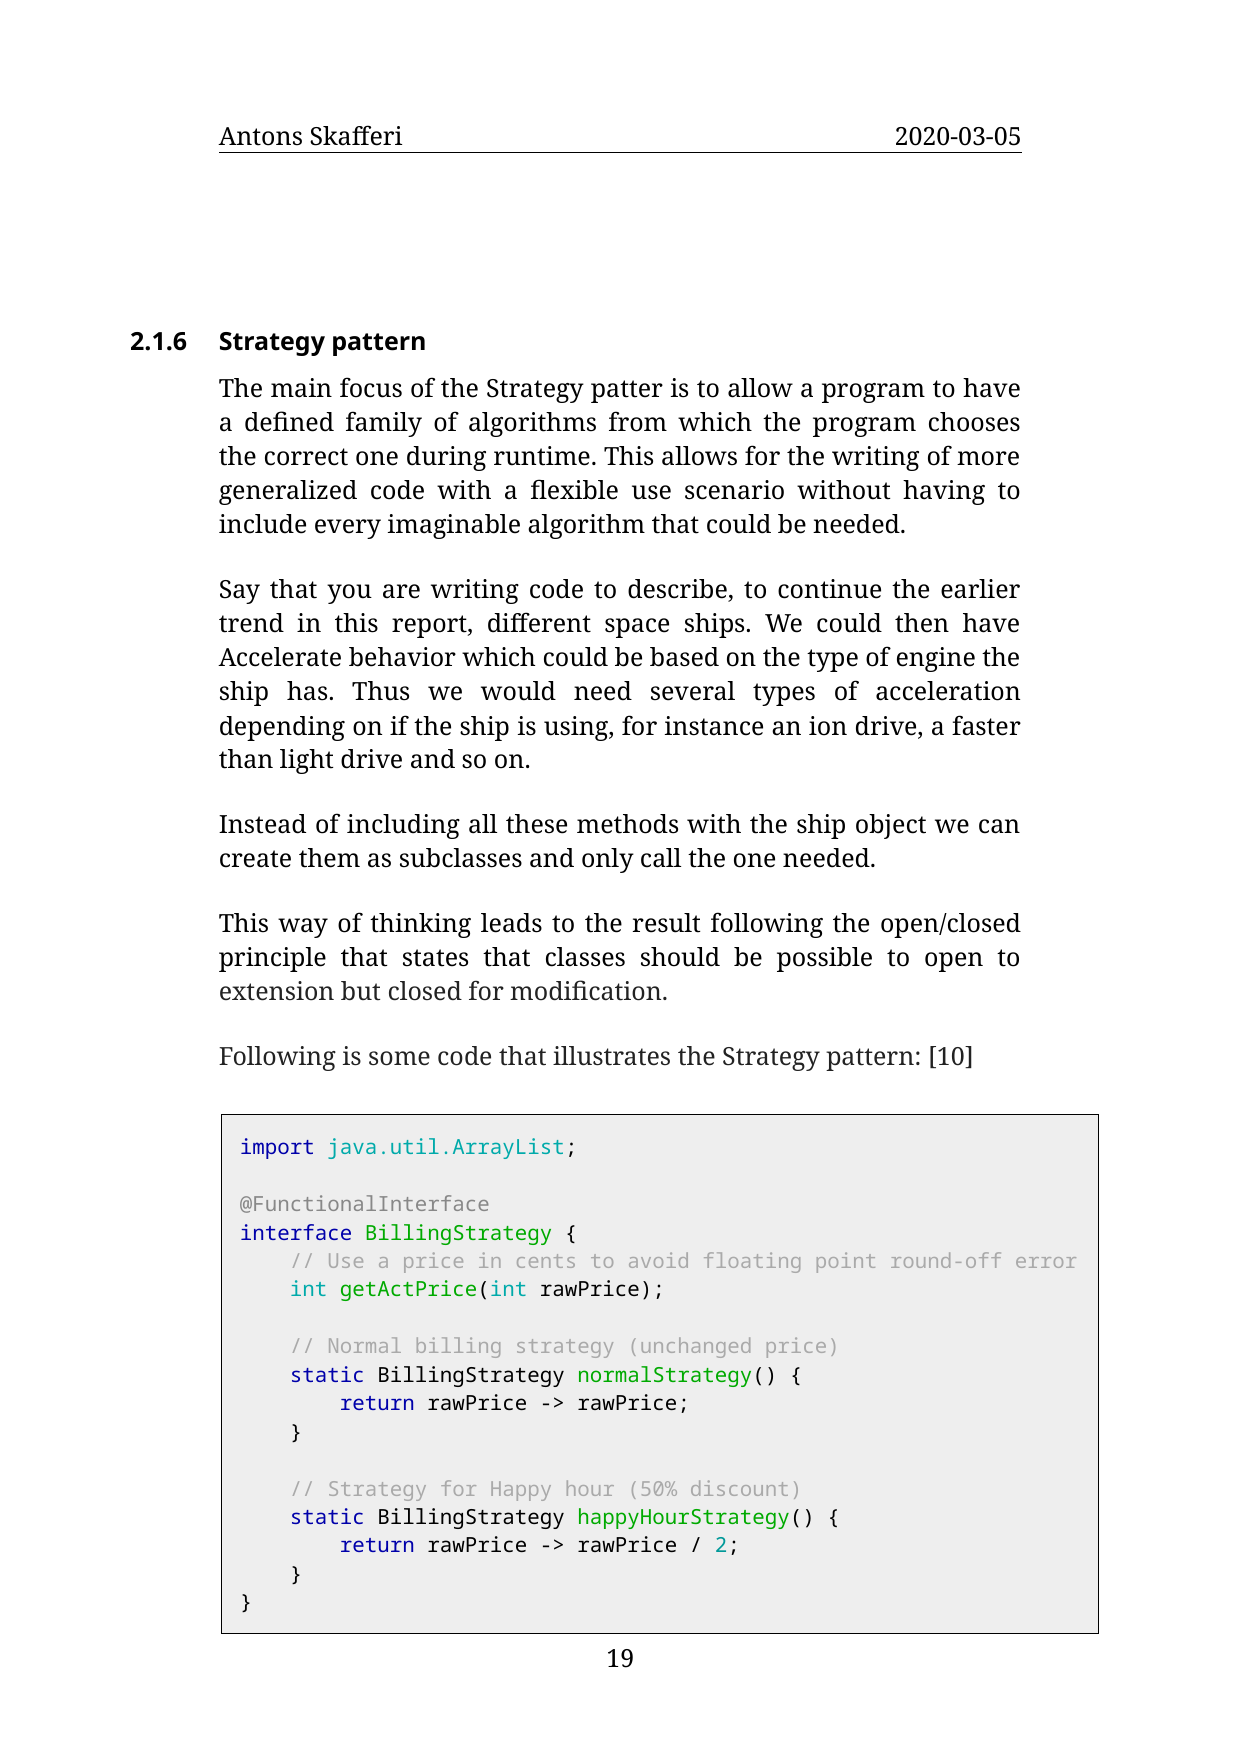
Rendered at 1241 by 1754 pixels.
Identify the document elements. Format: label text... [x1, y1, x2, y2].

subtitle Strategy pattern [130, 324, 1022, 358]
text Say that you are writing code to describe, to continue the earlier trend in this report, different space ships. We could then have Accelerate behavior which could be based on the type of engine the ship has. Thus we would need several types of acceleration depending on if the ship is using, for instance an ion drive, a faster than light drive and so on. [218, 572, 1022, 776]
text Following is some code that illustrates the Strategy pattern: [10] [218, 1039, 1022, 1073]
text Instead of including all these methods with the ship object we can create them as subclasses and only call the one needed. [218, 807, 1022, 875]
text The main focus of the Strategy patter is to allow a program to have a defined family of algorithms from which the program chooses the correct one during runtime. This allows for the writing of more generalized code with a flexible use scenario without having to include every imaginable algorithm that could be needed. [218, 371, 1022, 541]
text This way of thinking leads to the result following the open/closed principle that states that classes should be possible to open to extension but closed for modification. [218, 906, 1022, 1008]
